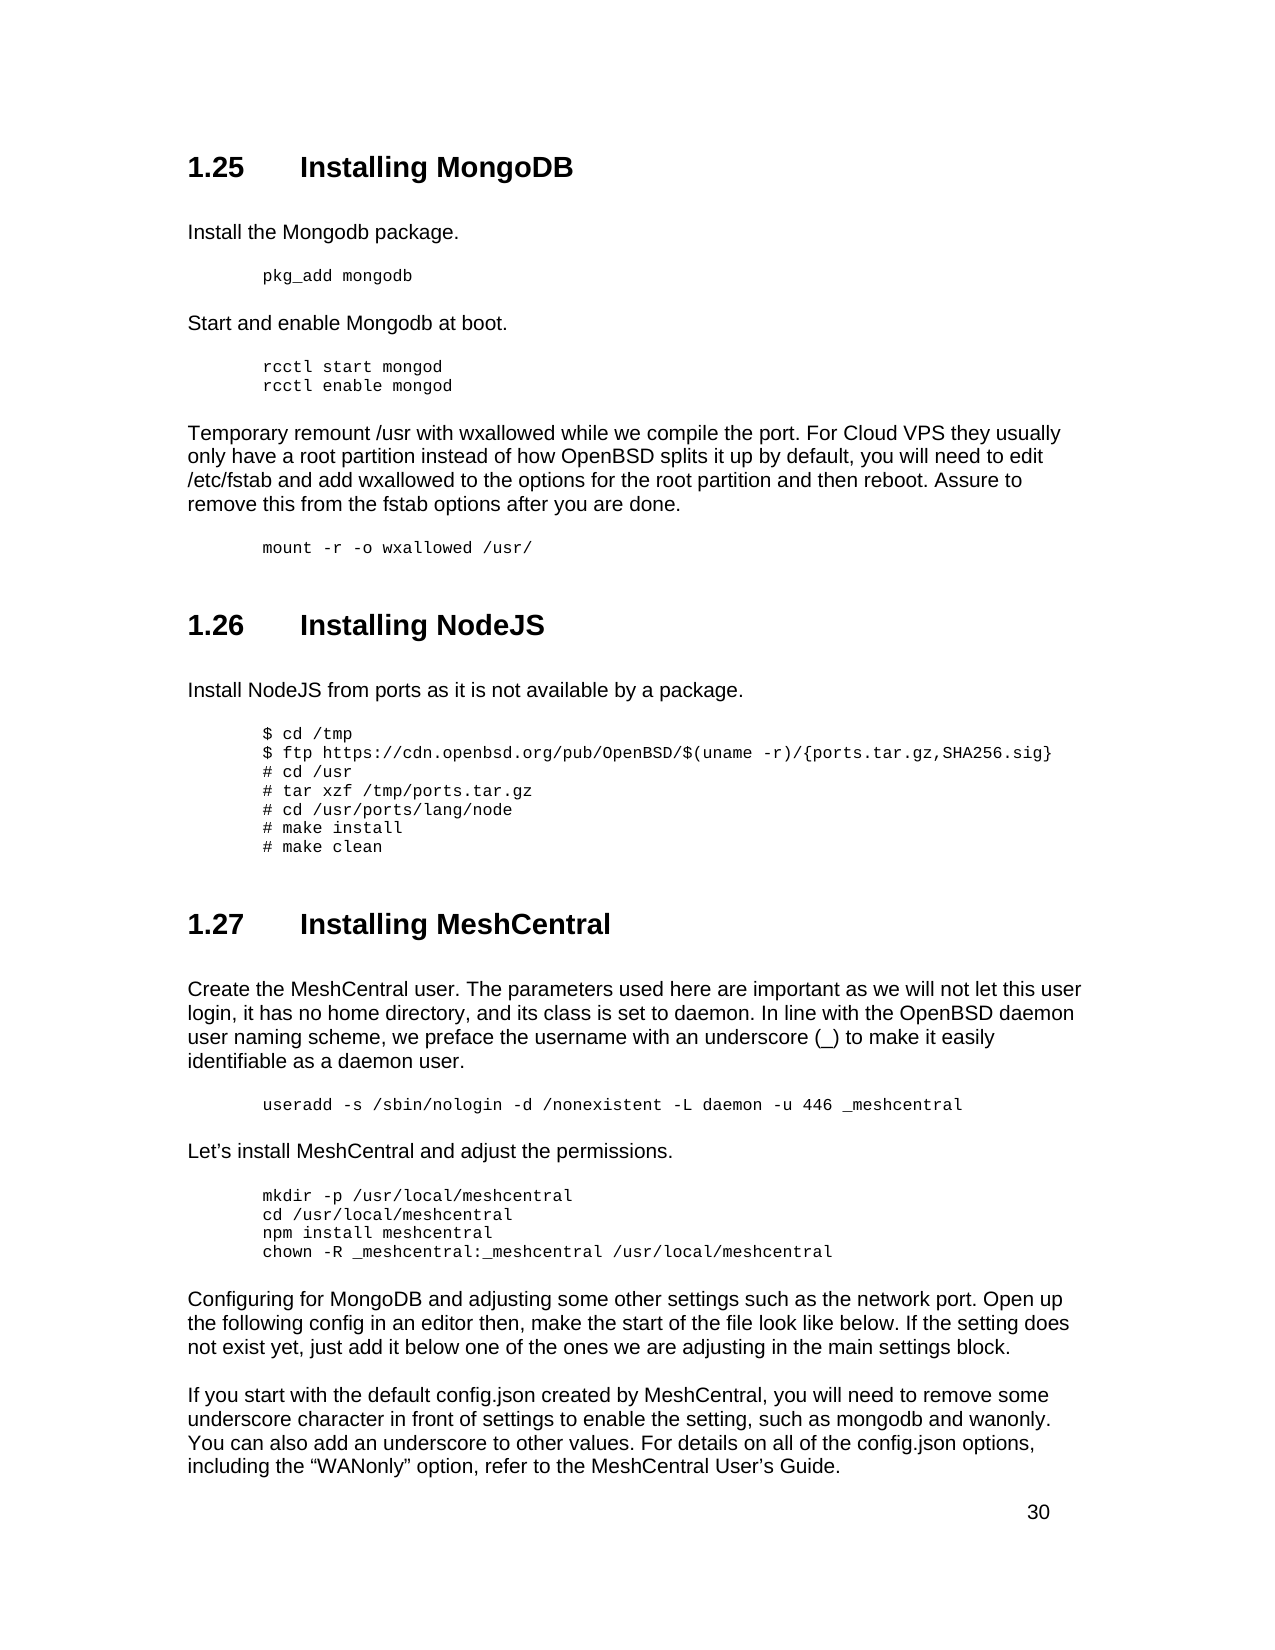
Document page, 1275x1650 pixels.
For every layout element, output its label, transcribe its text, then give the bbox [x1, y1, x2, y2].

text Temporary remount /usr with wxallowed while we compile the port. For Cloud VPS they usually only have a root partition instead of how OpenBSD splits it up by default, you will need to edit /etc/fstab and add wxallowed to the options for the root partition and then reboot. Assure to remove this from the fstab options after you are done. [187, 420, 1087, 516]
text # tar xzf /tmp/ports.tar.gz [262, 782, 1087, 801]
subtitle Installing MeshCentral [187, 907, 1087, 940]
text # cd /usr/ports/lang/node [262, 801, 1087, 820]
subtitle Installing MongoDB [187, 150, 1087, 183]
text # make install [262, 820, 1087, 839]
text $ ftp https://cdn.openbsd.org/pub/OpenBSD/$(uname -r)/{ports.tar.gz,SHA256.sig} [262, 745, 1087, 763]
text mount -r -o wxallowed /usr/ [262, 540, 1087, 559]
text cd /usr/local/meshcentral [262, 1206, 1087, 1225]
text Let’s install MeshCentral and adjust the permissions. [187, 1139, 1087, 1163]
text Configuring for MongoDB and adjusting some other settings such as the network port. Open up the following config in an editor then, make the start of the file look like below. If the setting does not exist yet, just add it below one of the ones we are adjusting in the main settings block. [187, 1287, 1087, 1358]
text mkdir -p /usr/local/meshcentral [262, 1187, 1087, 1206]
text # make clean [262, 839, 1087, 858]
text Create the MeshCentral user. The parameters used here are important as we will not let this user login, it has no home directory, and its class is set to daemon. In line with the OpenBSD daemon user naming scheme, we preface the username with an underscore (_) to make it easily identifiable as a daemon user. [187, 977, 1087, 1073]
text rcctl start mongod [262, 359, 1087, 377]
text npm install meshcentral [262, 1225, 1087, 1244]
text pkg_add mongodb [262, 268, 1087, 287]
text Install the Mongodb package. [187, 220, 1087, 244]
text # cd /usr [262, 763, 1087, 782]
text Start and enable Mongodb at boot. [187, 311, 1087, 335]
subtitle Installing NodeJS [187, 608, 1087, 641]
text If you start with the default config.json created by MeshCentral, you will need to remove some underscore character in front of settings to enable the setting, such as mongodb and wanonly. You can also add an underscore to other values. For details on all of the config.json options, including the “WANonly” option, refer to the MeshCentral User’s Guide. [187, 1382, 1087, 1478]
text $ cd /tmp [262, 726, 1087, 745]
text rcctl enable mongod [262, 377, 1087, 396]
text chown -R _meshcentral:_meshcentral /usr/local/meshcentral [262, 1244, 1087, 1263]
text useradd -s /sbin/nologin -d /nonexistent -L daemon -u 446 _meshcentral [262, 1097, 1087, 1115]
text Install NodeJS from ports as it is not available by a package. [187, 678, 1087, 702]
